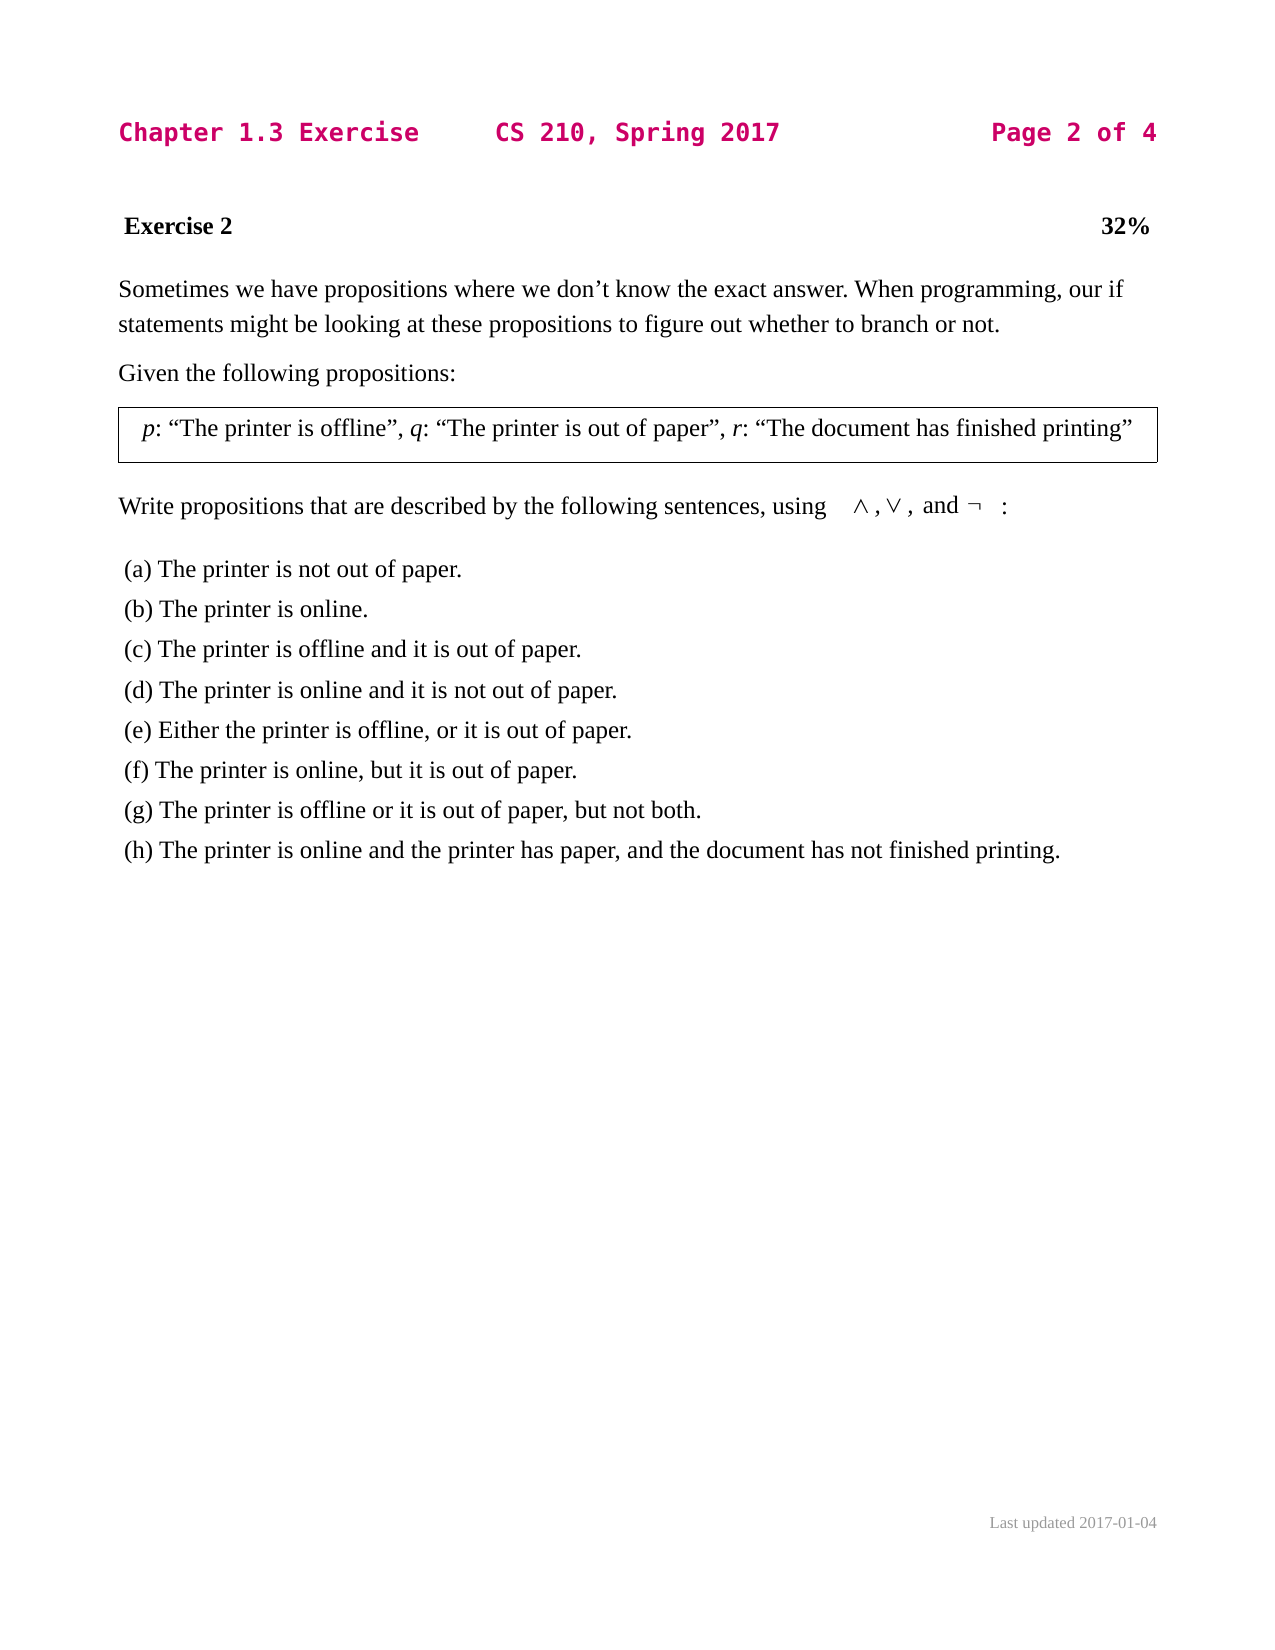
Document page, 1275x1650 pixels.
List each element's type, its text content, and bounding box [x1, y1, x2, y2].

table_header 32% [638, 206, 1157, 246]
table_cell (b) The printer is online. [118, 589, 1157, 629]
text Write propositions that are described by the following sentences, using : [118, 491, 1157, 519]
text Sometimes we have propositions where we don’t know the exact answer. When programming, our if statements might be looking at these propositions to figure out whether to branch or not. [118, 274, 1157, 338]
table_header (a) The printer is not out of paper. [118, 548, 1157, 588]
text Given the following propositions: [118, 358, 1157, 387]
table_cell (g) The printer is offline or it is out of paper, but not both. [118, 790, 1157, 830]
table_header p: “The printer is offline”, q: “The printer is out of paper”, r: “The document has finished printing” [119, 408, 1157, 462]
table_cell (c) The printer is offline and it is out of paper. [118, 629, 1157, 669]
table_cell (e) Either the printer is offline, or it is out of paper. [118, 709, 1157, 749]
table_cell (d) The printer is online and it is not out of paper. [118, 669, 1157, 709]
table_header Exercise 2 [118, 206, 637, 246]
table_cell (h) The printer is online and the printer has paper, and the document has not finished printing. [118, 830, 1157, 870]
table_cell (f) The printer is online, but it is out of paper. [118, 749, 1157, 789]
